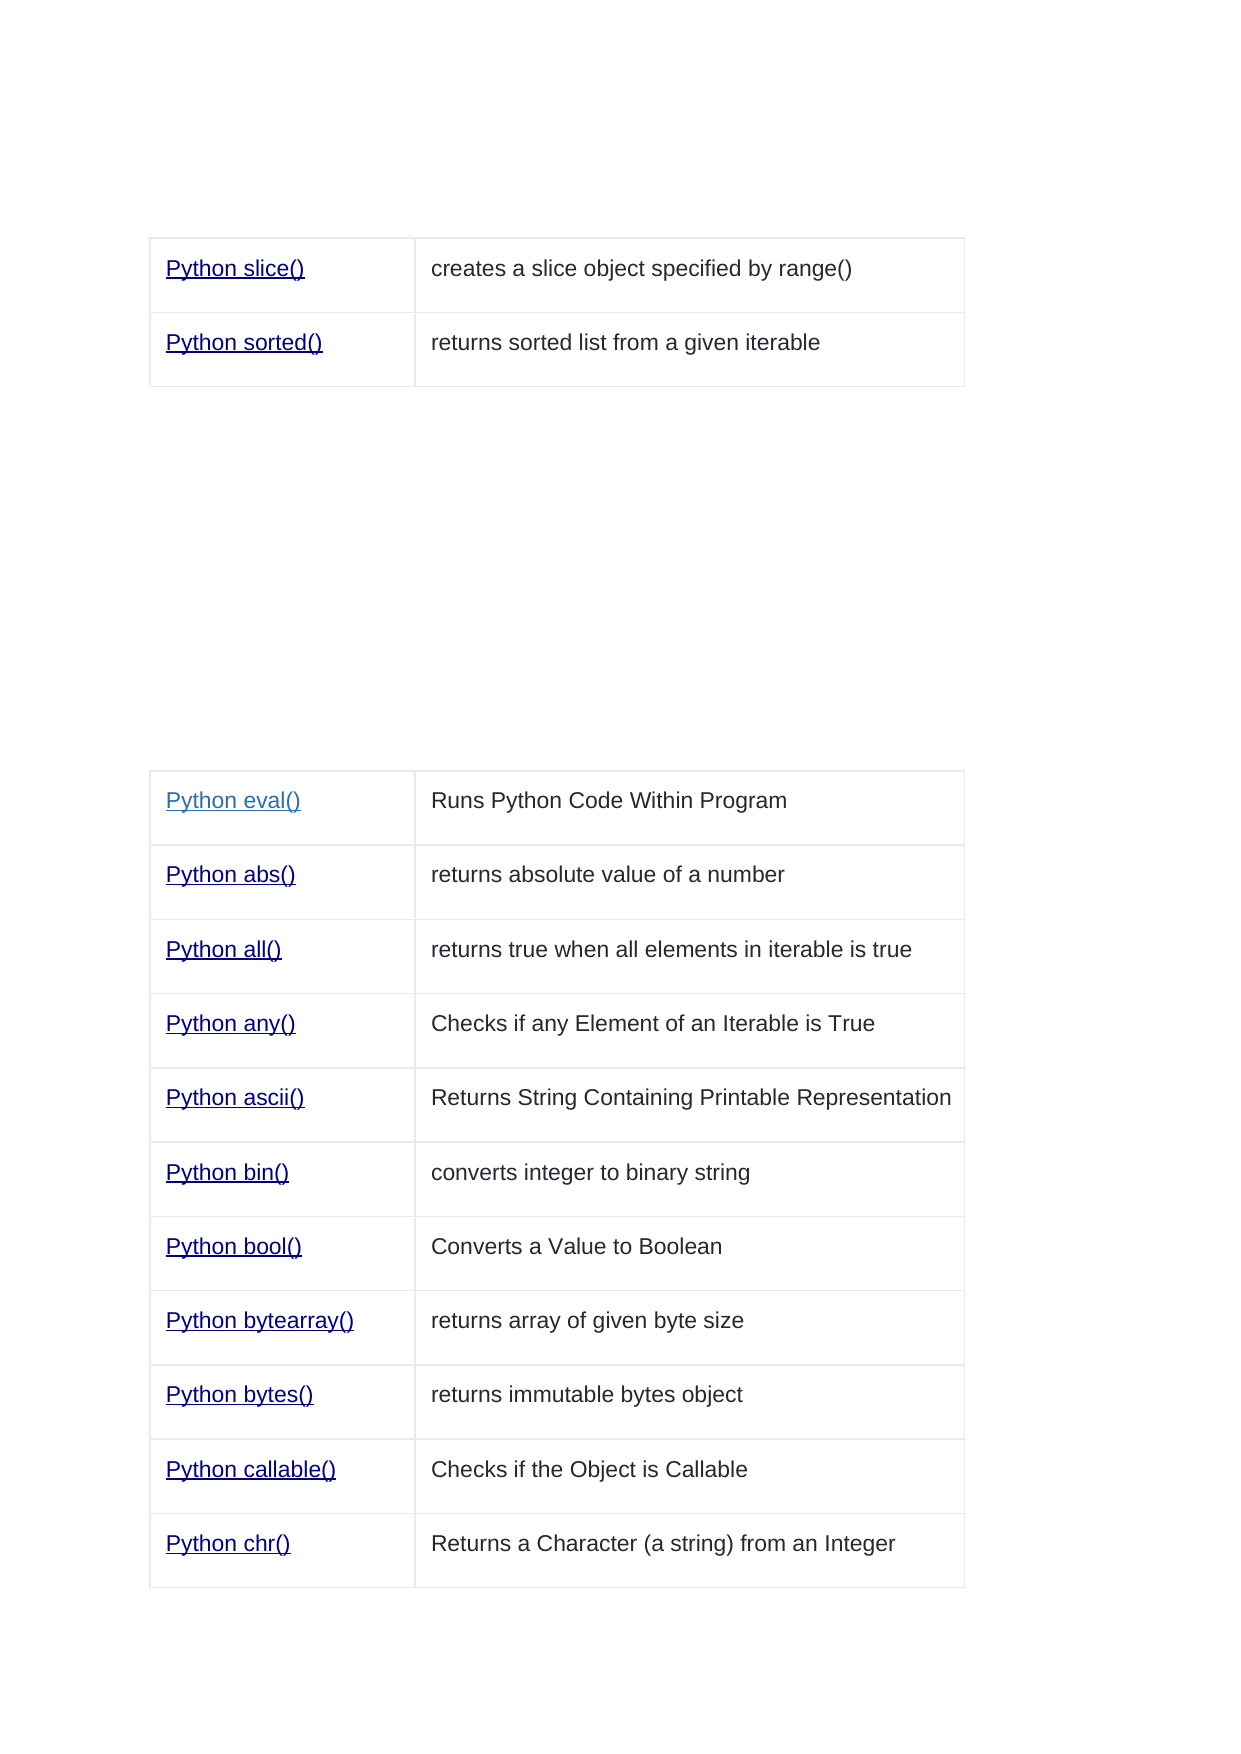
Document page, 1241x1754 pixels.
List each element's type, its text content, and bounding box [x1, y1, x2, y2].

table_cell Returns a Character (a string) from an Integer [416, 1514, 964, 1587]
table_cell Python any() [151, 994, 414, 1067]
table_cell Python all() [151, 920, 414, 993]
table_cell Python bytearray() [151, 1291, 414, 1364]
table_cell Returns String Containing Printable Representation [416, 1069, 964, 1141]
table_cell Python ascii() [151, 1069, 414, 1141]
table_header Runs Python Code Within Program [416, 772, 964, 844]
table_cell Checks if any Element of an Iterable is True [416, 994, 964, 1067]
table_header creates a slice object specified by range() [416, 239, 964, 312]
table_cell returns sorted list from a given iterable [416, 313, 964, 386]
table_cell Converts a Value to Boolean [416, 1217, 964, 1290]
table_cell returns absolute value of a number [416, 846, 964, 918]
table_cell Checks if the Object is Callable [416, 1440, 964, 1513]
table_cell Python sorted() [151, 313, 414, 386]
table_cell Python bin() [151, 1143, 414, 1216]
table_header Python slice() [151, 239, 414, 312]
table_header Python eval() [151, 772, 414, 844]
table_cell returns true when all elements in iterable is true [416, 920, 964, 993]
table_cell Python callable() [151, 1440, 414, 1513]
table_cell Python abs() [151, 846, 414, 918]
table_cell Python chr() [151, 1514, 414, 1587]
table_cell returns immutable bytes object [416, 1366, 964, 1438]
table_cell converts integer to binary string [416, 1143, 964, 1216]
table_cell Python bytes() [151, 1366, 414, 1438]
table_cell returns array of given byte size [416, 1291, 964, 1364]
table_cell Python bool() [151, 1217, 414, 1290]
